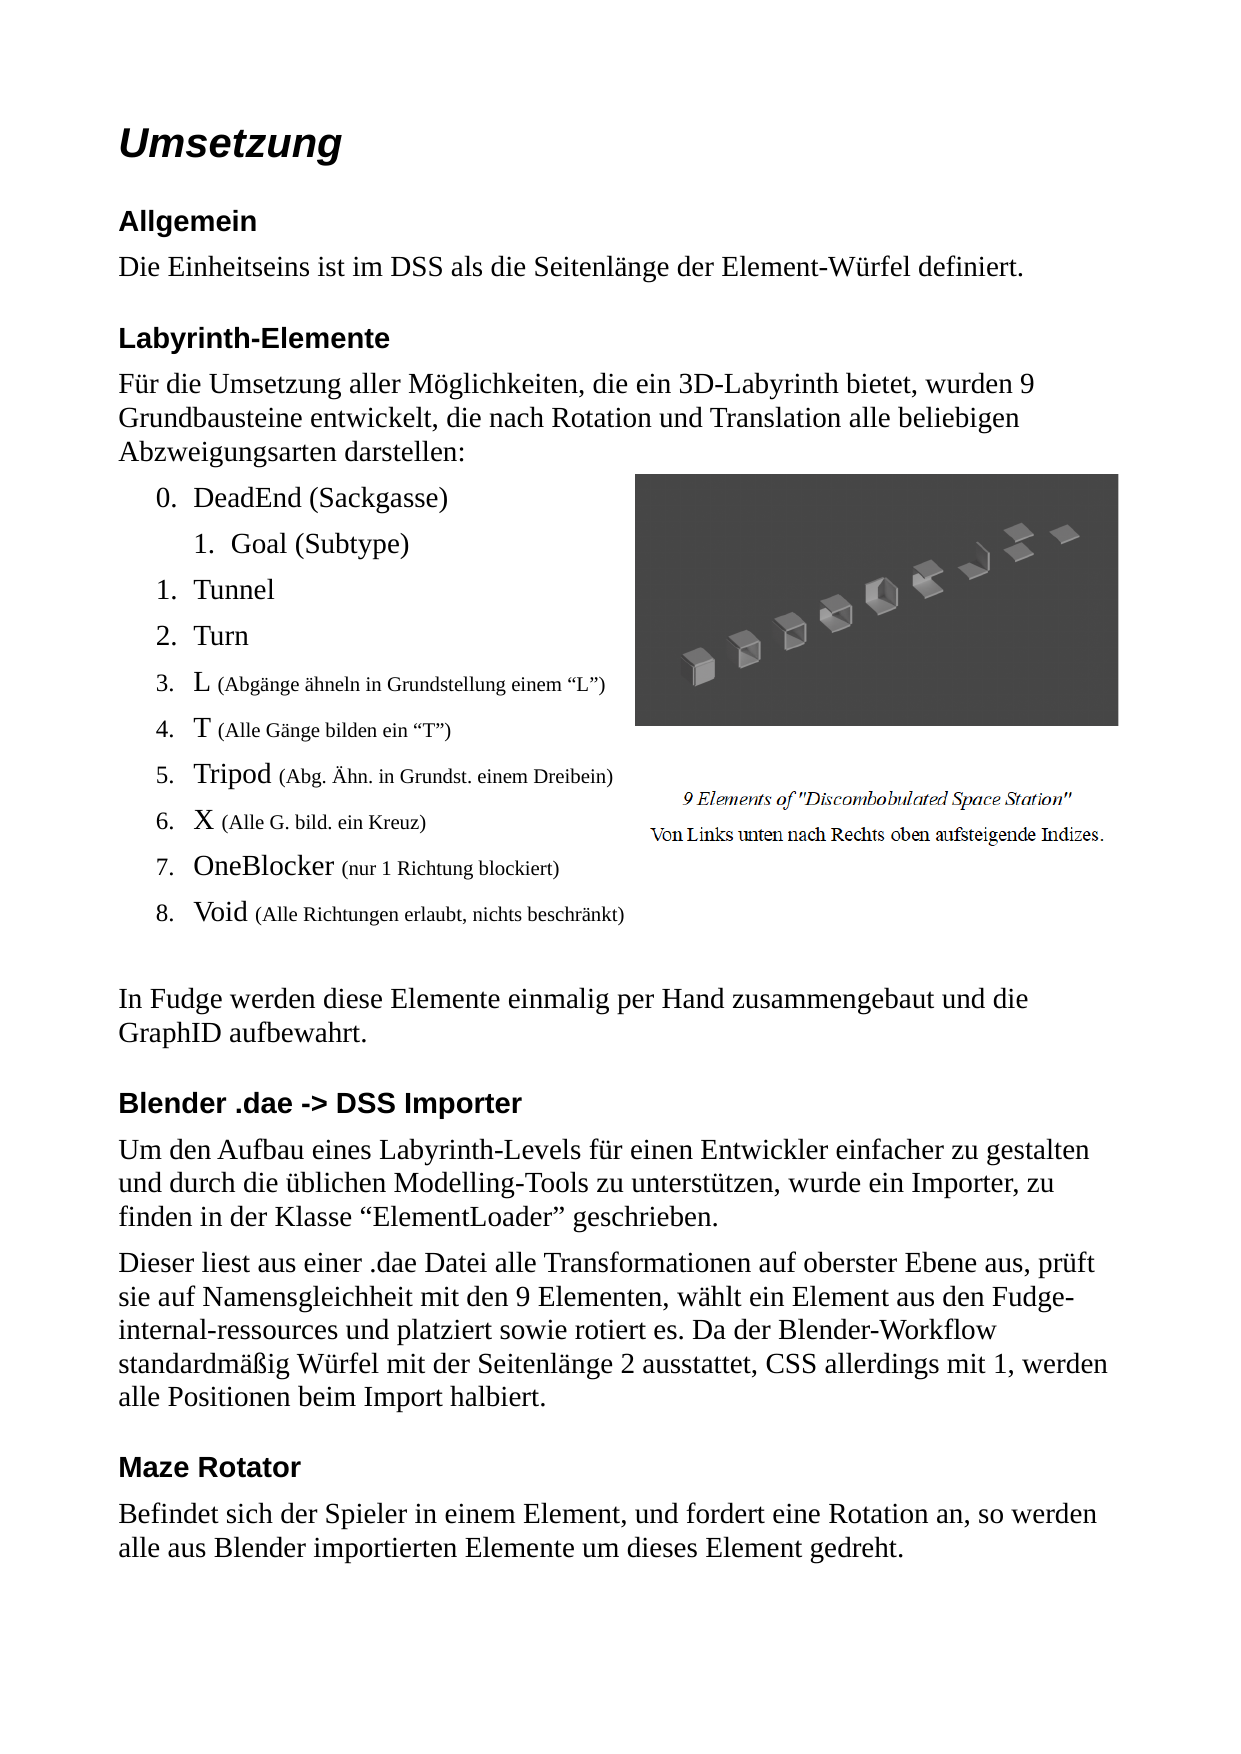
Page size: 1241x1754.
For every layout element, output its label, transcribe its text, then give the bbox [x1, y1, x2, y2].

text Die Einheitseins ist im DSS als die Seitenlänge der Element-Würfel definiert. [118, 249, 1122, 283]
text Für die Umsetzung aller Möglichkeiten, die ein 3D-Labyrinth bietet, wurden 9 Grundbausteine entwickelt, die nach Rotation und Translation alle beliebigen Abzweigungsarten darstellen: [118, 367, 1122, 467]
picture [635, 474, 1119, 726]
list Turn [156, 618, 635, 651]
list Goal (Subtype) [193, 526, 635, 559]
list L (Abgänge ähneln in Grundstellung einem “L”) [156, 664, 635, 697]
text Befindet sich der Spieler in einem Element, und fordert eine Rotation an, so werden alle aus Blender importierten Elemente um dieses Element gedreht. [118, 1496, 1122, 1563]
subtitle Maze Rotator [118, 1450, 1122, 1484]
picture [639, 771, 1119, 864]
text Um den Aufbau eines Labyrinth-Levels für einen Entwickler einfacher zu gestalten und durch die üblichen Modelling-Tools zu unterstützen, wurde ein Importer, zu finden in der Klasse “ElementLoader” geschrieben. [118, 1132, 1122, 1233]
list Tunnel [156, 572, 635, 605]
subtitle Umsetzung [118, 118, 1122, 166]
list Void (Alle Richtungen erlaubt, nichts beschränkt) [156, 894, 1122, 928]
list Tripod (Abg. Ähn. in Grundst. einem Dreibein) [156, 756, 1122, 789]
text Dieser liest aus einer .dae Datei alle Transformationen auf oberster Ebene aus, prüft sie auf Namensgleichheit mit den 9 Elementen, wählt ein Element aus den Fudge-internal-ressources und platziert sowie rotiert es. Da der Blender-Workflow standardmäßig Würfel mit der Seitenlänge 2 ausstattet, CSS allerdings mit 1, werden alle Positionen beim Import halbiert. [118, 1245, 1122, 1413]
list T (Alle Gänge bilden ein “T”) [156, 710, 1122, 743]
subtitle Blender .dae -> DSS Importer [118, 1086, 1122, 1119]
list DeadEnd (Sackgasse) [156, 480, 635, 513]
list X (Alle G. bild. ein Kreuz) [156, 802, 639, 836]
subtitle Labyrinth-Elemente [118, 321, 1122, 354]
subtitle Allgemein [118, 203, 1122, 237]
text In Fudge werden diese Elemente einmalig per Hand zusammengebaut und die GraphID aufbewahrt. [118, 981, 1122, 1048]
list OneBlocker (nur 1 Richtung blockiert) [156, 848, 1122, 882]
